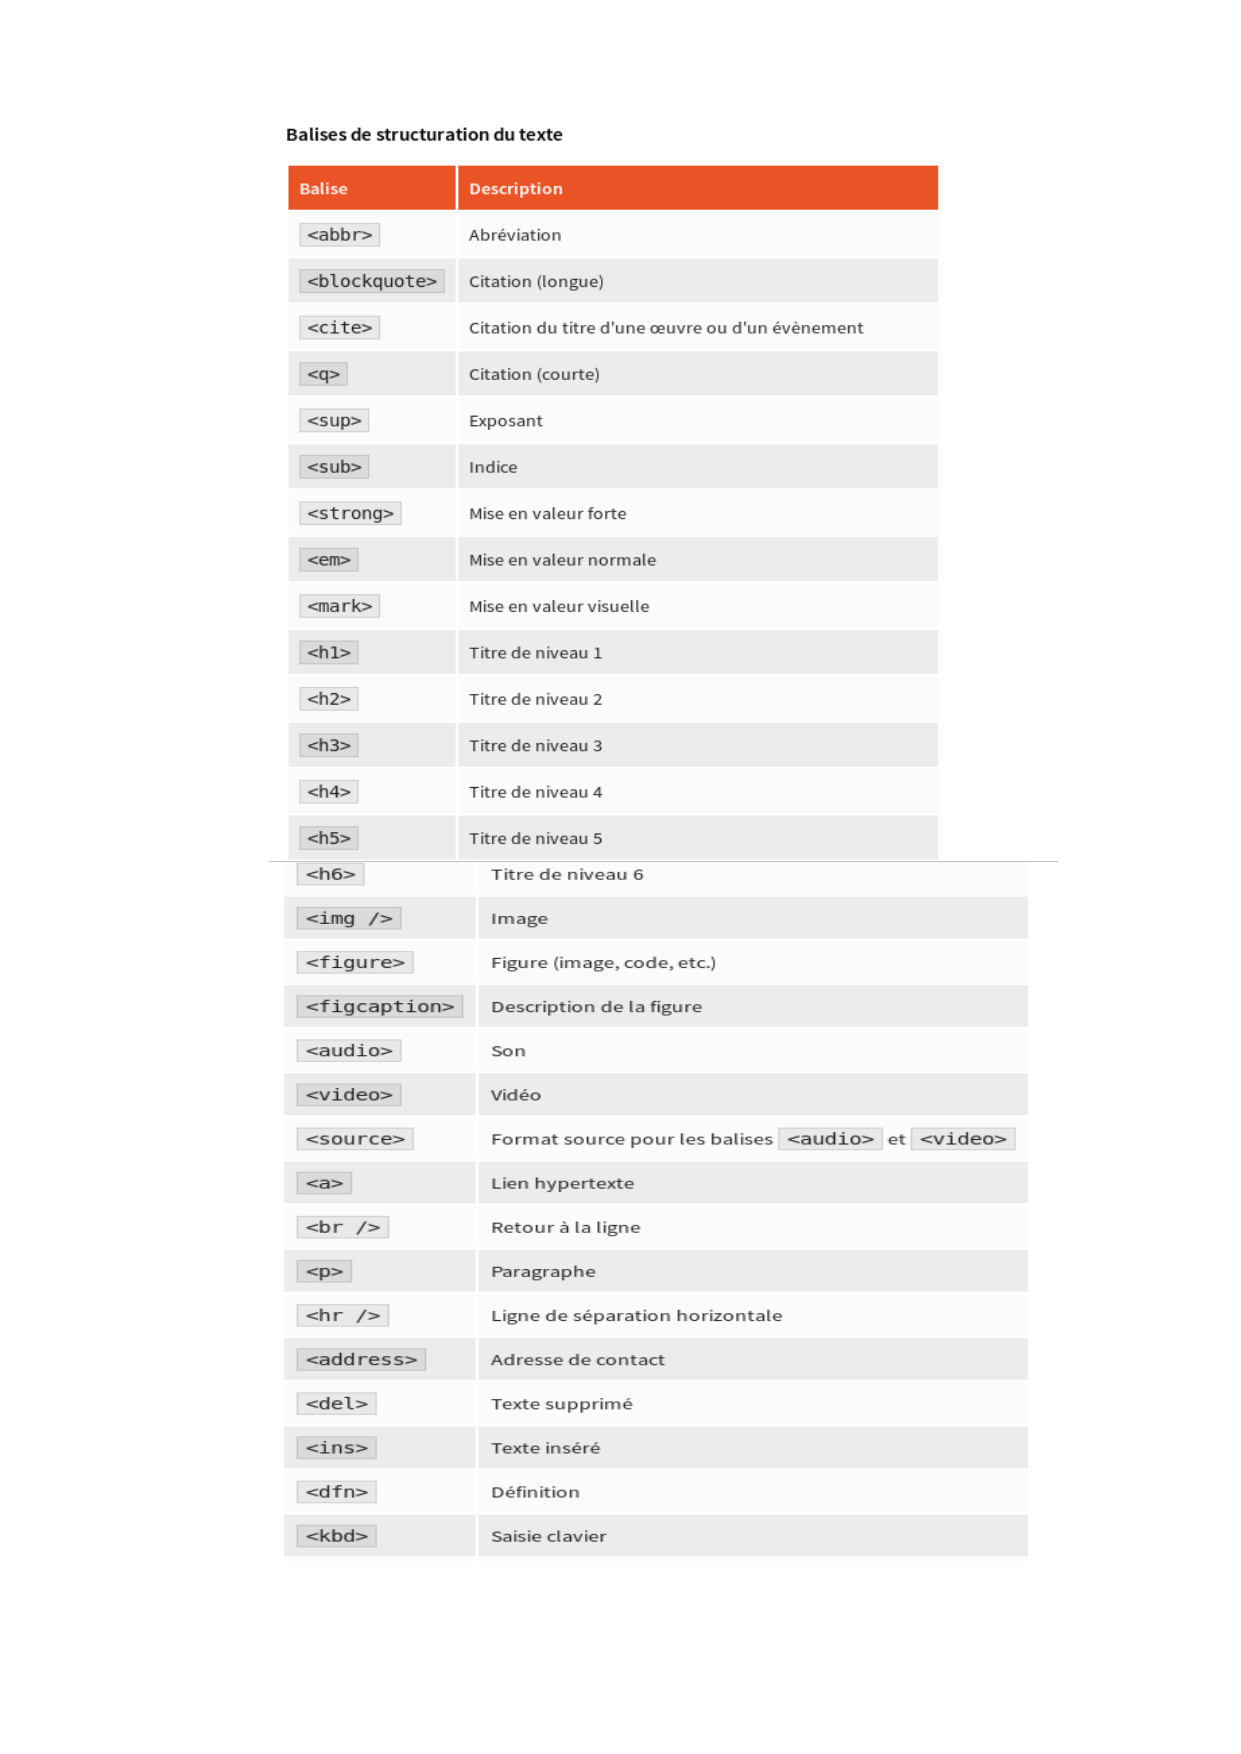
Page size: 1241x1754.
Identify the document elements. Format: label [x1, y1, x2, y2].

picture [260, 118, 726, 1561]
